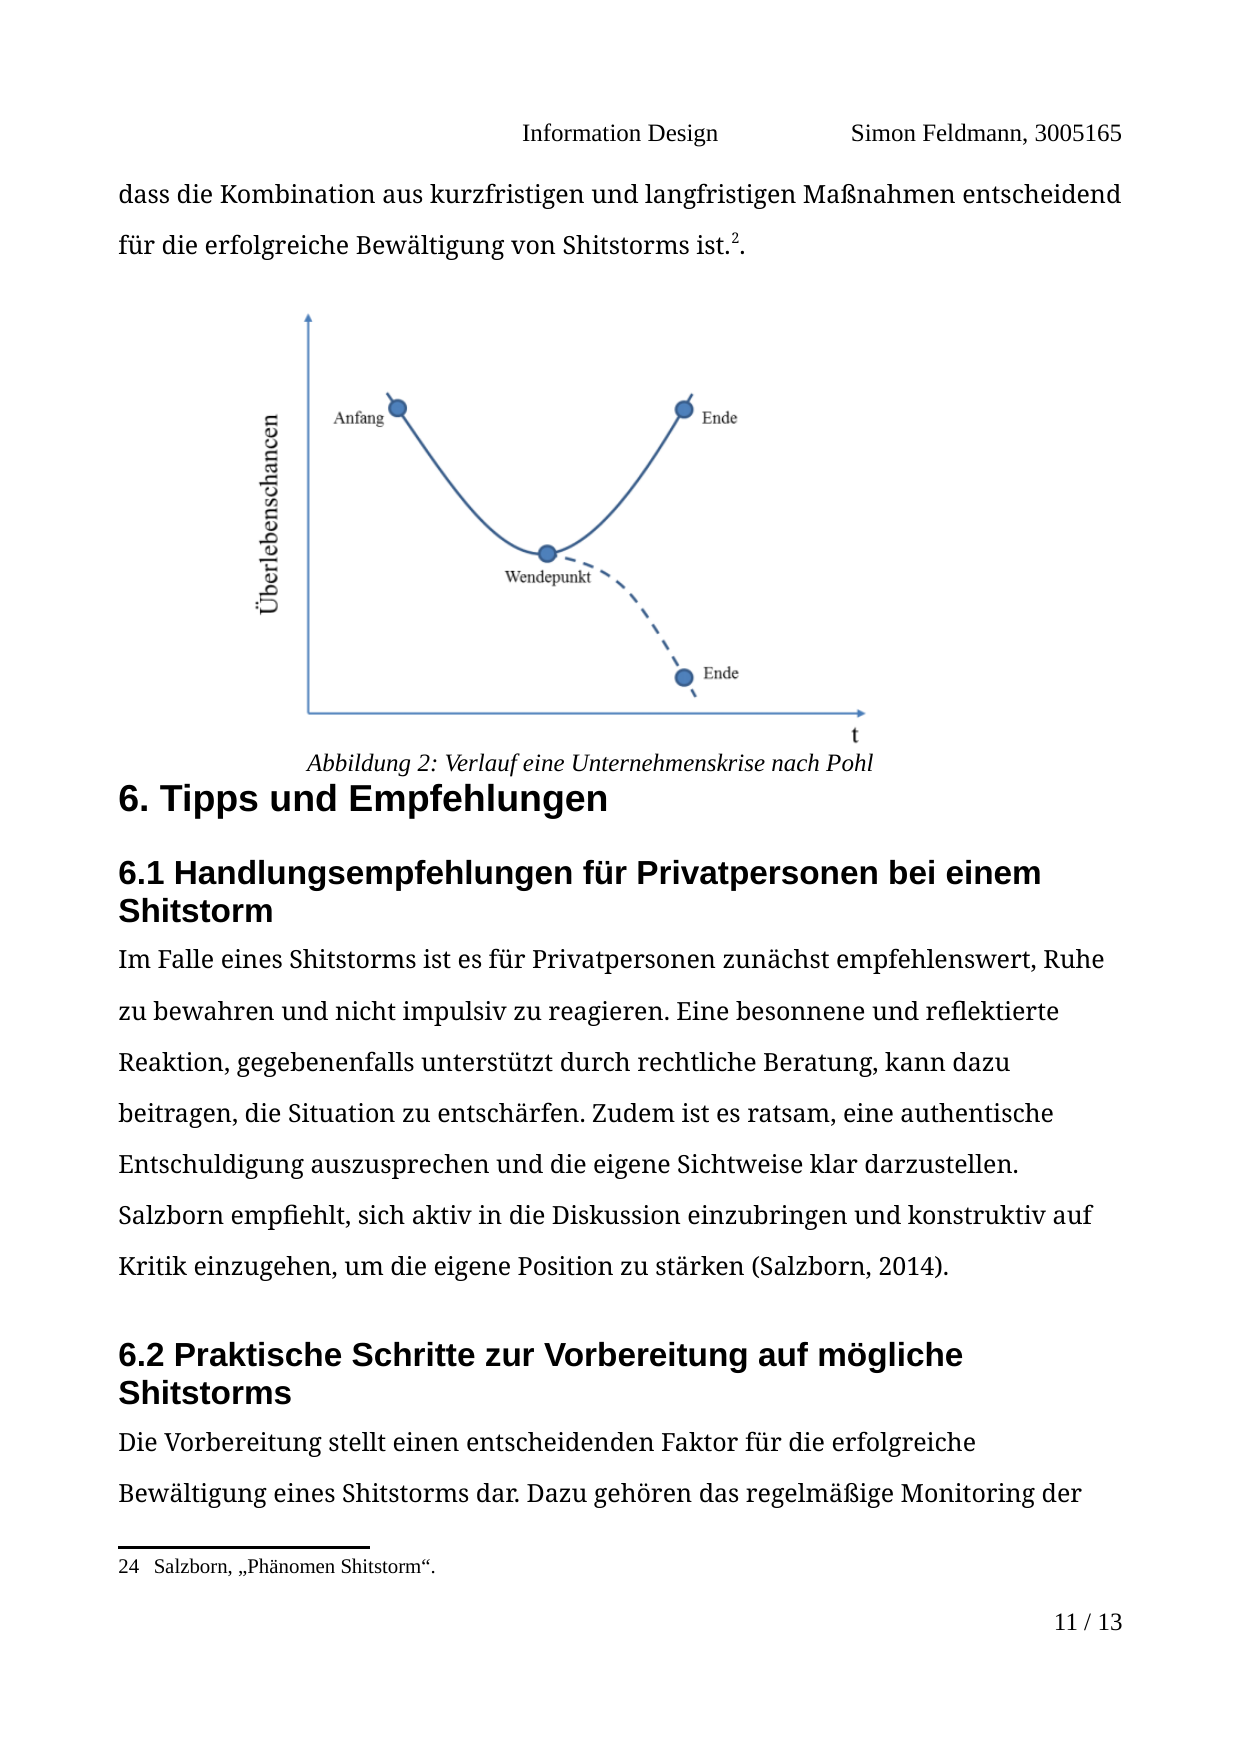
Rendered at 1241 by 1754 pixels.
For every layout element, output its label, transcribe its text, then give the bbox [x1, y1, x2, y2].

text Salzborn, „Phänomen Shitstorm“. [118, 1553, 1122, 1578]
text Abbildung 2: Verlauf eine Unternehmenskrise nach Pohl [307, 314, 933, 776]
subtitle 6.1 Handlungsempfehlungen für Privatpersonen bei einem Shitstorm [118, 853, 1122, 930]
text dass die Kombination aus kurzfristigen und langfristigen Maßnahmen entscheidend für die erfolgreiche Bewältigung von Shitstorms ist.. [118, 176, 1122, 261]
picture [250, 301, 877, 748]
text Im Falle eines Shitstorms ist es für Privatpersonen zunächst empfehlenswert, Ruhe zu bewahren und nicht impulsiv zu reagieren. Eine besonnene und reflektierte Reaktion, gegebenenfalls unterstützt durch rechtliche Beratung, kann dazu beitragen, die Situation zu entschärfen. Zudem ist es ratsam, eine authentische Entschuldigung auszusprechen und die eigene Sichtweise klar darzustellen. Salzborn empfiehlt, sich aktiv in die Diskussion einzubringen und konstruktiv auf Kritik einzugehen, um die eigene Position zu stärken (Salzborn, 2014). [118, 942, 1122, 1282]
text Die Vorbereitung stellt einen entscheidenden Faktor für die erfolgreiche Bewältigung eines Shitstorms dar. Dazu gehören das regelmäßige Monitoring der [118, 1424, 1122, 1509]
subtitle 6. Tipps und Empfehlungen [118, 318, 1122, 819]
subtitle [877, 301, 933, 314]
subtitle 6.2 Praktische Schritte zur Vorbereitung auf mögliche Shitstorms [118, 1335, 1122, 1412]
